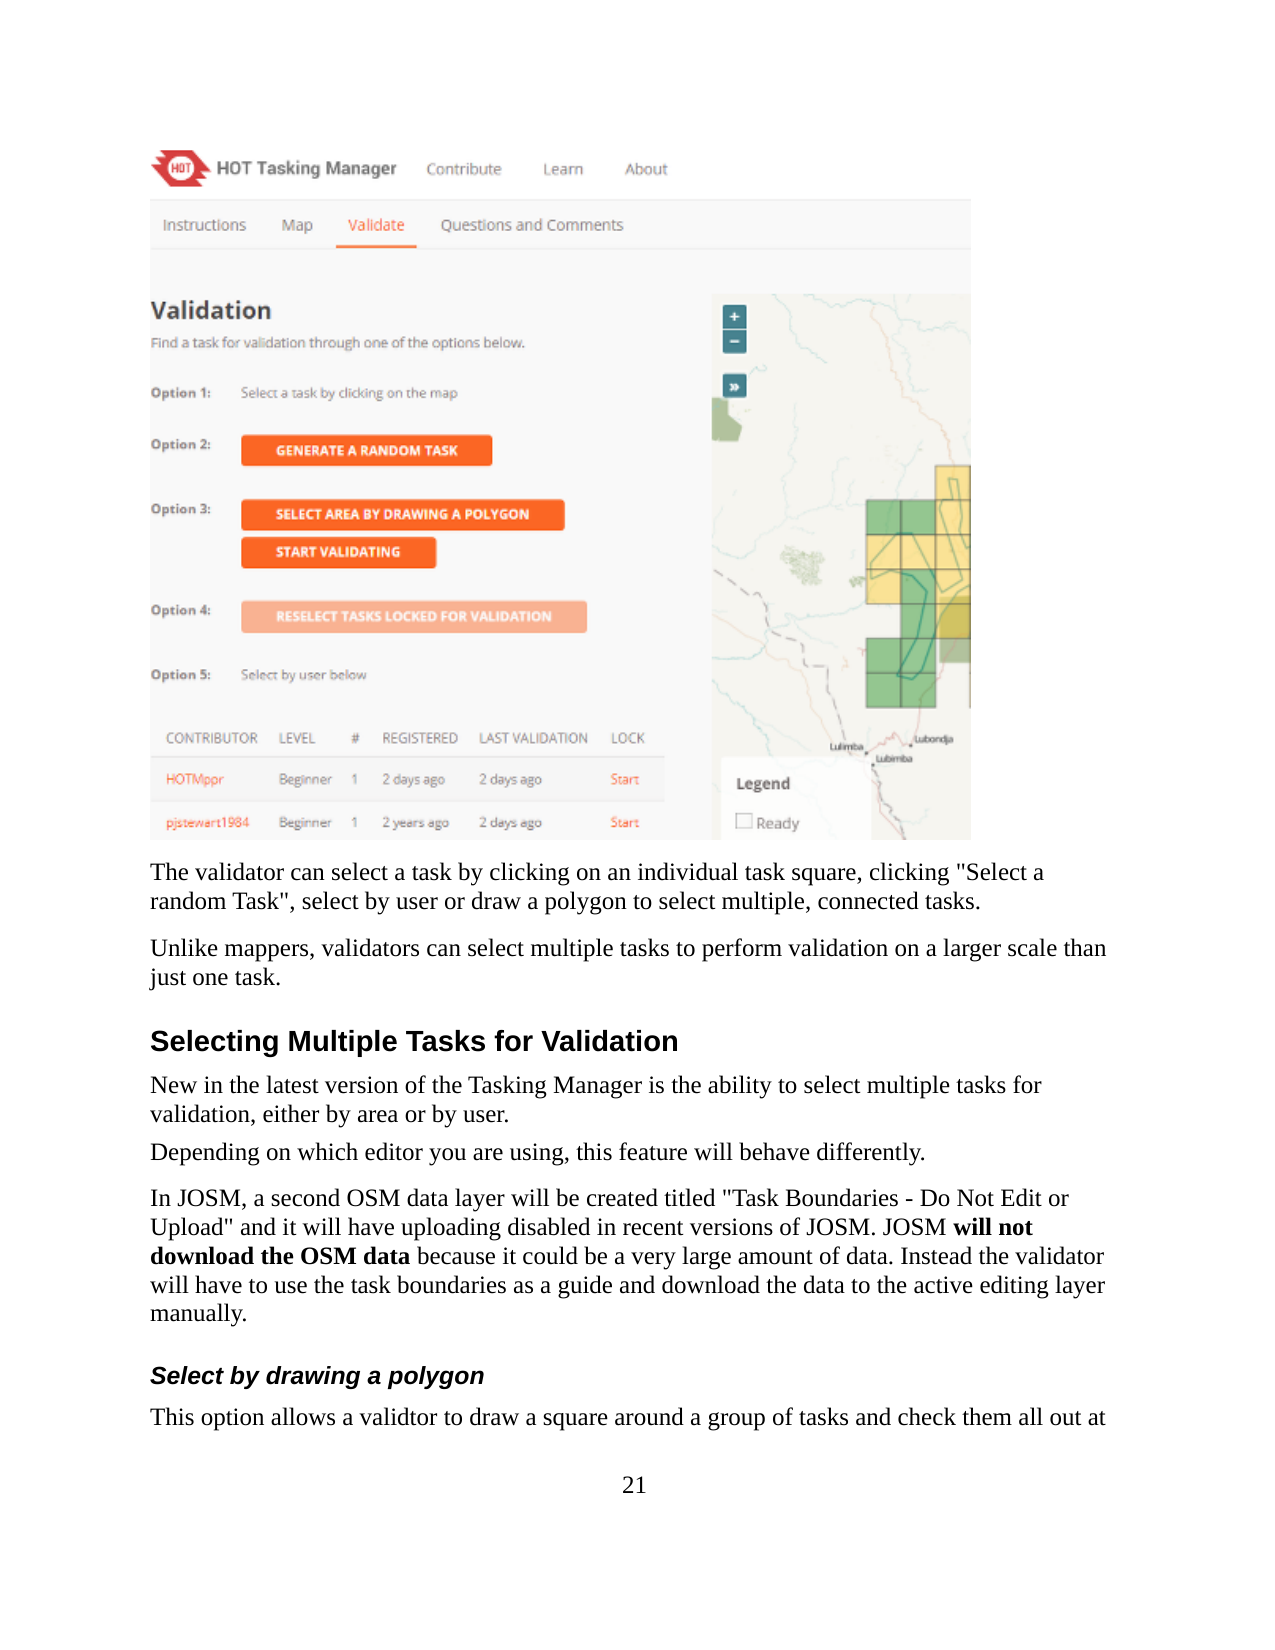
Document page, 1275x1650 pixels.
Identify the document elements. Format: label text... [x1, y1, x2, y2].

text This option allows a validtor to draw a square around a group of tasks and check them all out at [150, 1402, 1125, 1431]
text In JOSM, a second OSM data layer will be created titled "Task Boundaries - Do Not Edit or Upload" and it will have uploading disabled in recent versions of JOSM. JOSM will not download the OSM data because it could be a very large amount of data. Instead the validator will have to use the task boundaries as a guide and download the data to the active editing layer manually. [150, 1183, 1125, 1327]
text Unlike mappers, validators can select multiple tasks to perform validation on a larger scale than just one task. [150, 933, 1125, 990]
picture [150, 150, 971, 840]
text Depending on which editor you are using, this feature will behave differently. [150, 1137, 1125, 1166]
text The validator can select a task by clicking on an individual task square, clicking "Select a random Task", select by user or draw a polygon to select multiple, connected tasks. [150, 857, 1125, 915]
text New in the latest version of the Tasking Manager is the ability to select multiple tasks for validation, either by area or by user. [150, 1070, 1125, 1128]
subtitle Selecting Multiple Tasks for Validation [150, 1024, 1125, 1058]
subtitle Select by drawing a polygon [150, 1361, 1125, 1390]
